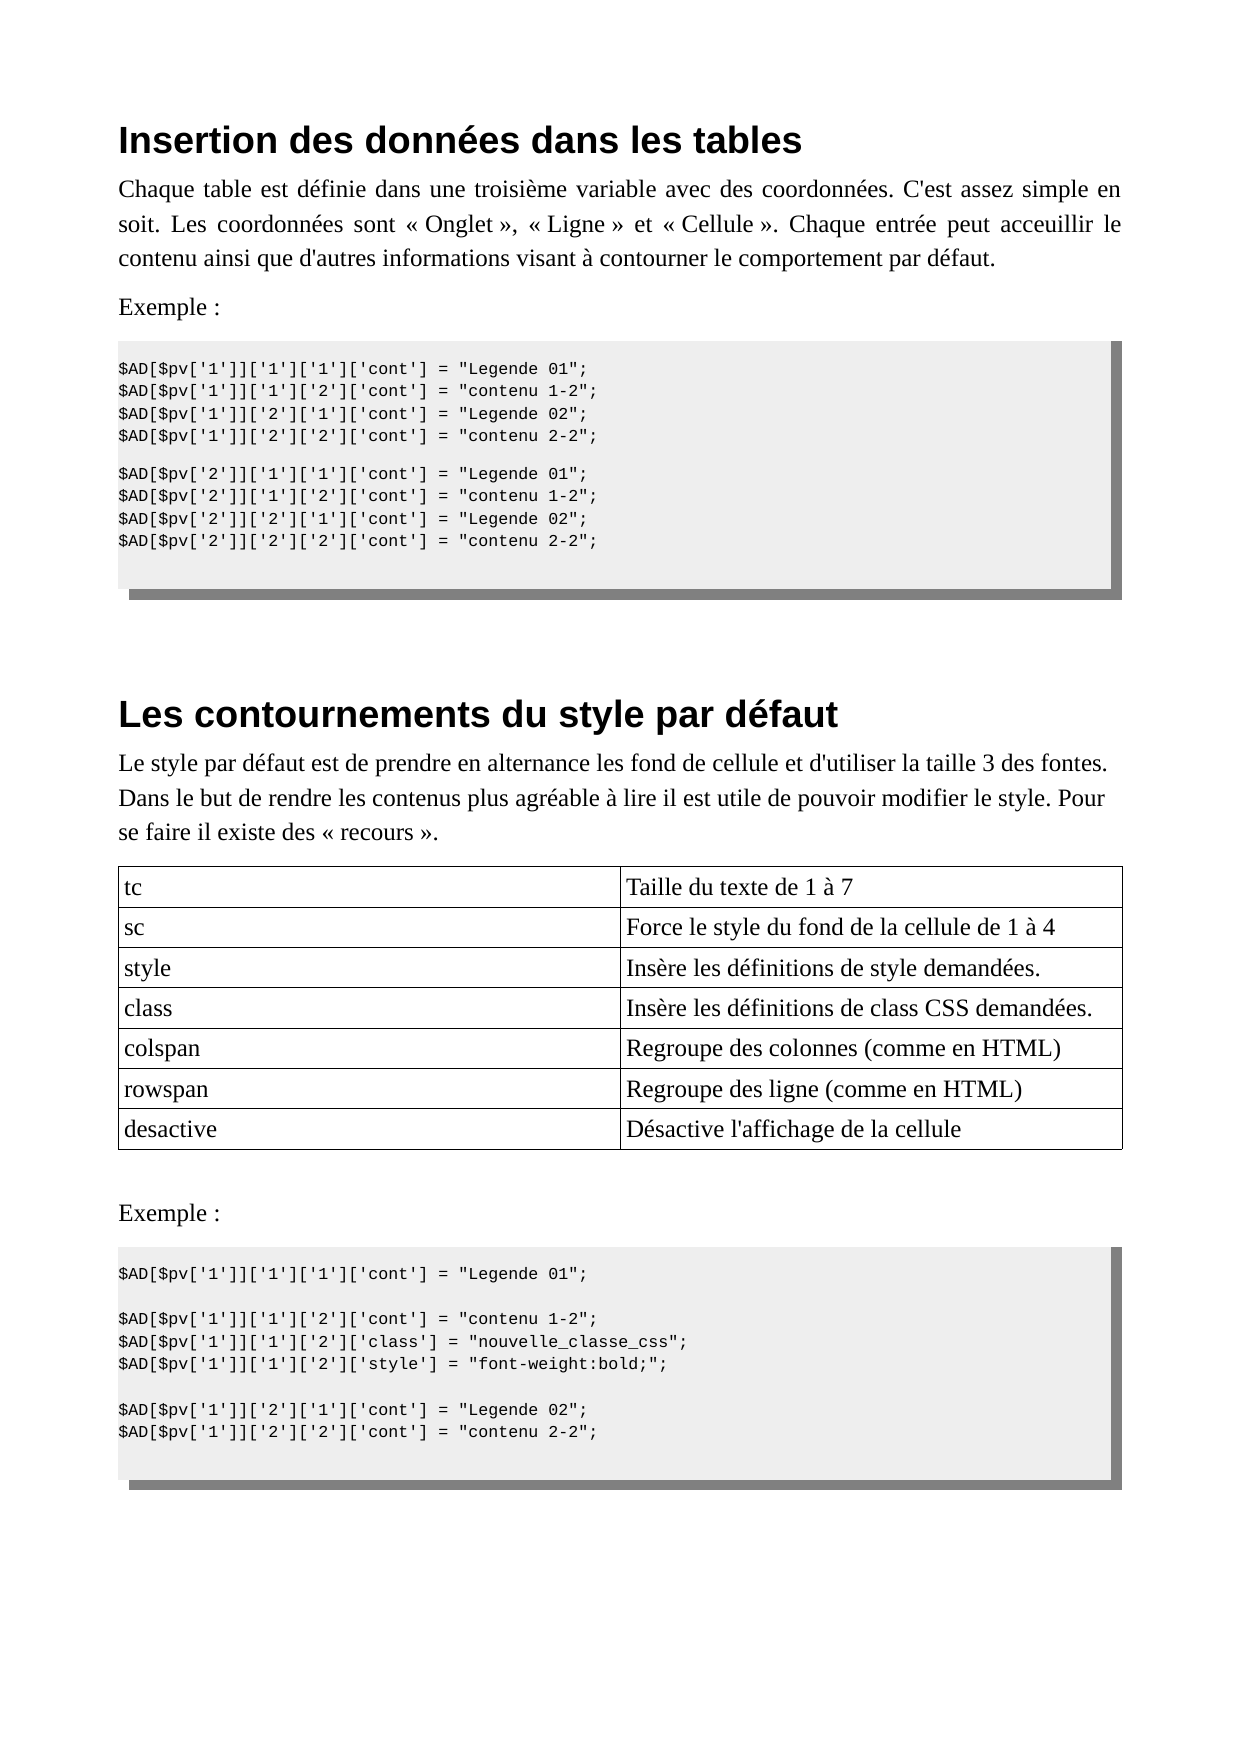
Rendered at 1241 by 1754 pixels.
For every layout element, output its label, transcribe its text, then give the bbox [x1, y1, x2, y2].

table_cell sc [119, 908, 620, 947]
table_cell style [119, 948, 620, 987]
text Chaque table est définie dans une troisième variable avec des coordonnées. C'est assez simple en soit. Les coordonnées sont « Onglet », « Ligne » et « Cellule ». Chaque entrée peut acceuillir le contenu ainsi que d'autres informations visant à contourner le comportement par défaut. [118, 174, 1122, 272]
subtitle Les contournements du style par défaut [118, 692, 1122, 736]
table_cell Insère les définitions de class CSS demandées. [621, 988, 1122, 1027]
text Exemple : [118, 292, 1122, 321]
text $AD[$pv['1']]['1']['1']['cont'] = "Legende 01"; $AD[$pv['1']]['1']['2']['cont'] = "contenu 1-2"; $AD[$pv['1']]['1']['2']['class'] = "nouvelle_classe_css"; $AD[$pv['1']]['1']['2']['style'] = "font-weight:bold;"; $AD[$pv['1']]['2']['1']['cont'] = "Legende 02"; $AD[$pv['1']]['2']['2']['cont'] = "contenu 2-2"; [118, 1266, 1111, 1443]
table_cell desactive [119, 1109, 620, 1148]
table_header Taille du texte de 1 à 7 [621, 867, 1122, 907]
table_cell Force le style du fond de la cellule de 1 à 4 [621, 908, 1122, 947]
table_cell Insère les définitions de style demandées. [621, 948, 1122, 987]
table_cell Désactive l'affichage de la cellule [621, 1109, 1122, 1148]
table_cell class [119, 988, 620, 1027]
text $AD[$pv['1']]['1']['1']['cont'] = "Legende 01"; $AD[$pv['1']]['1']['2']['cont'] = "contenu 1-2"; $AD[$pv['1']]['2']['1']['cont'] = "Legende 02"; $AD[$pv['1']]['2']['2']['cont'] = "contenu 2-2"; [118, 360, 1111, 447]
table_cell rowspan [119, 1069, 620, 1108]
text Exemple : [118, 1198, 1122, 1226]
subtitle Insertion des données dans les tables [118, 118, 1122, 162]
table_cell Regroupe des colonnes (comme en HTML) [621, 1029, 1122, 1068]
text $AD[$pv['2']]['1']['1']['cont'] = "Legende 01"; $AD[$pv['2']]['1']['2']['cont'] = "contenu 1-2"; $AD[$pv['2']]['2']['1']['cont'] = "Legende 02"; $AD[$pv['2']]['2']['2']['cont'] = "contenu 2-2"; [118, 465, 1111, 552]
table_cell Regroupe des ligne (comme en HTML) [621, 1069, 1122, 1108]
table_header tc [119, 867, 620, 907]
text Le style par défaut est de prendre en alternance les fond de cellule et d'utiliser la taille 3 des fontes. Dans le but de rendre les contenus plus agréable à lire il est utile de pouvoir modifier le style. Pour se faire il existe des « recours ». [118, 748, 1122, 846]
table_cell colspan [119, 1029, 620, 1068]
